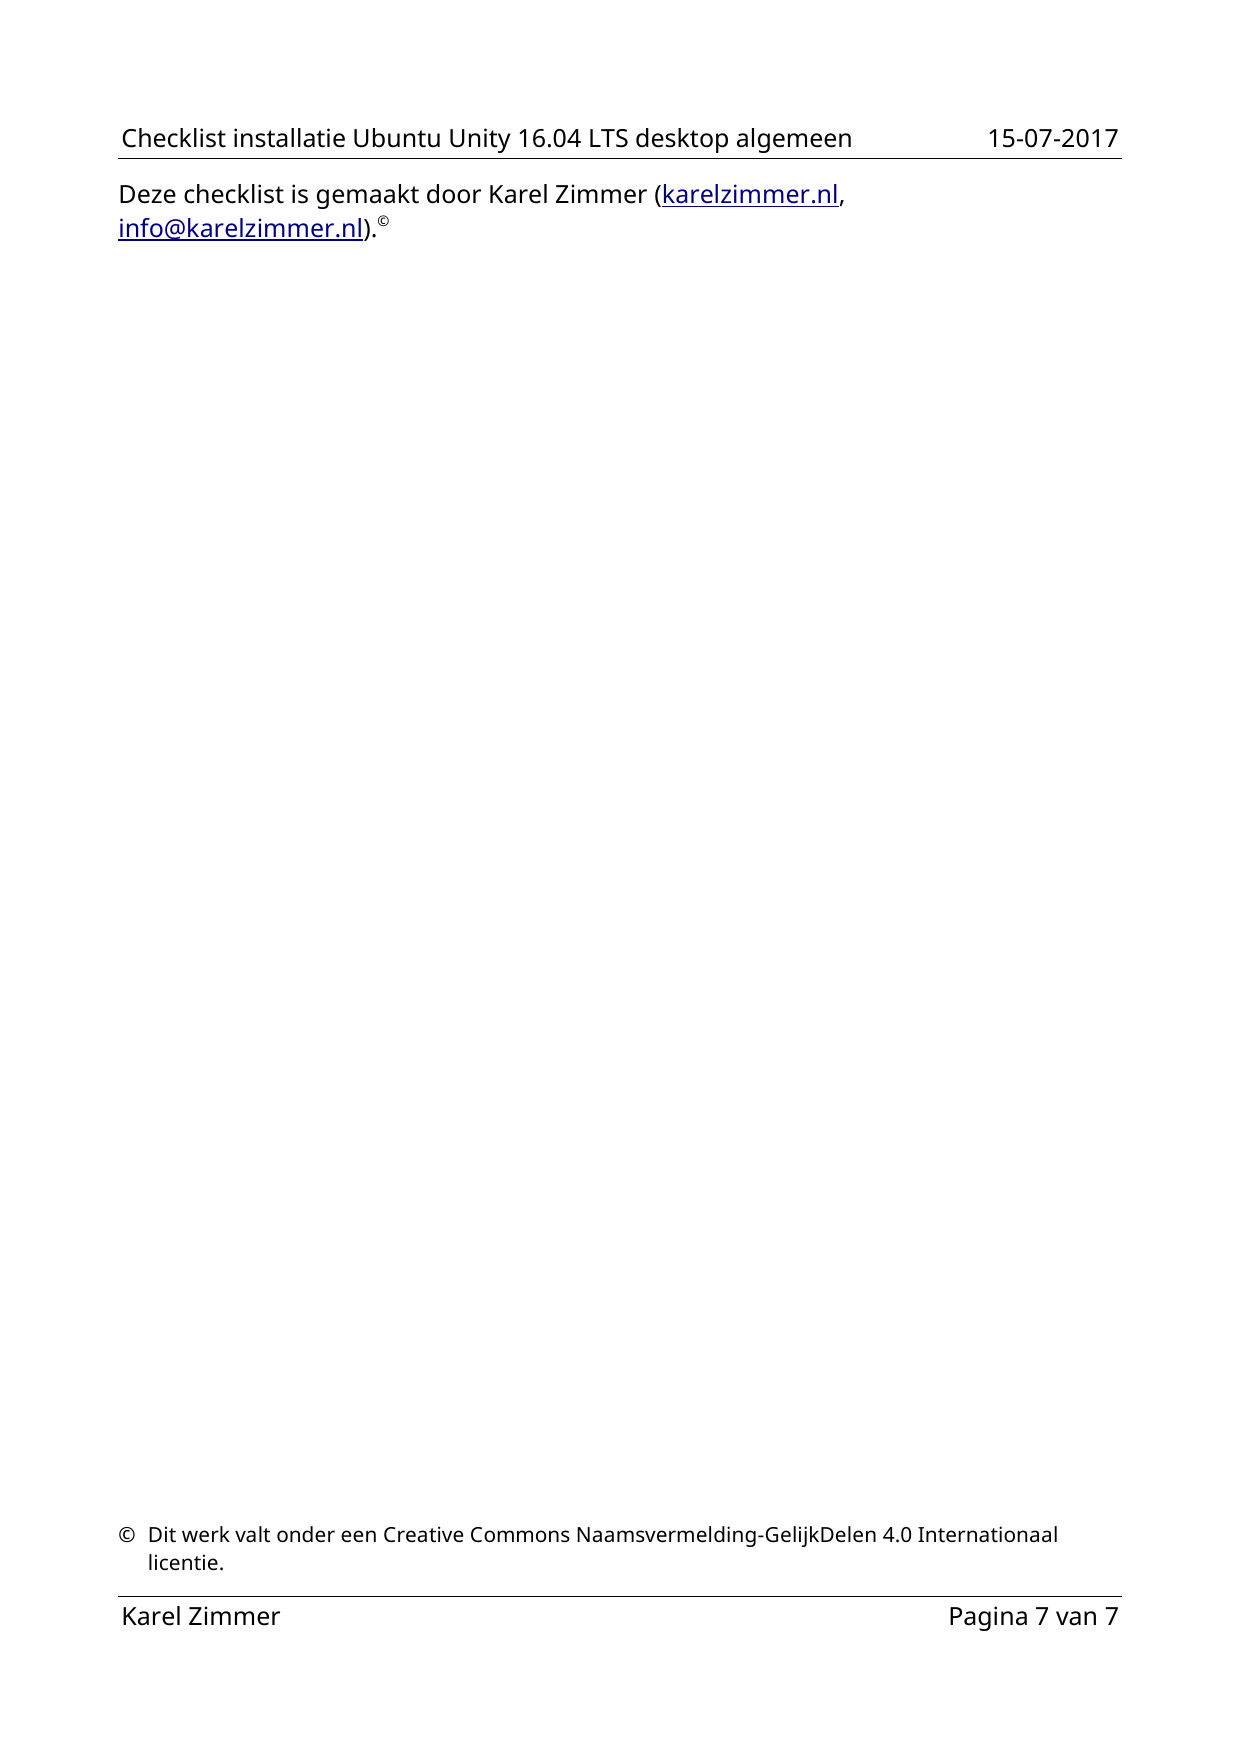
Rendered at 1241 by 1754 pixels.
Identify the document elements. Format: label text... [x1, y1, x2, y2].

list Dit werk valt onder een Creative Commons Naamsvermelding-GelijkDelen 4.0 Internationaal licentie. [118, 1520, 1122, 1577]
list Deze checklist is gemaakt door Karel Zimmer (karelzimmer.nl, info@karelzimmer.nl). [118, 177, 1122, 245]
